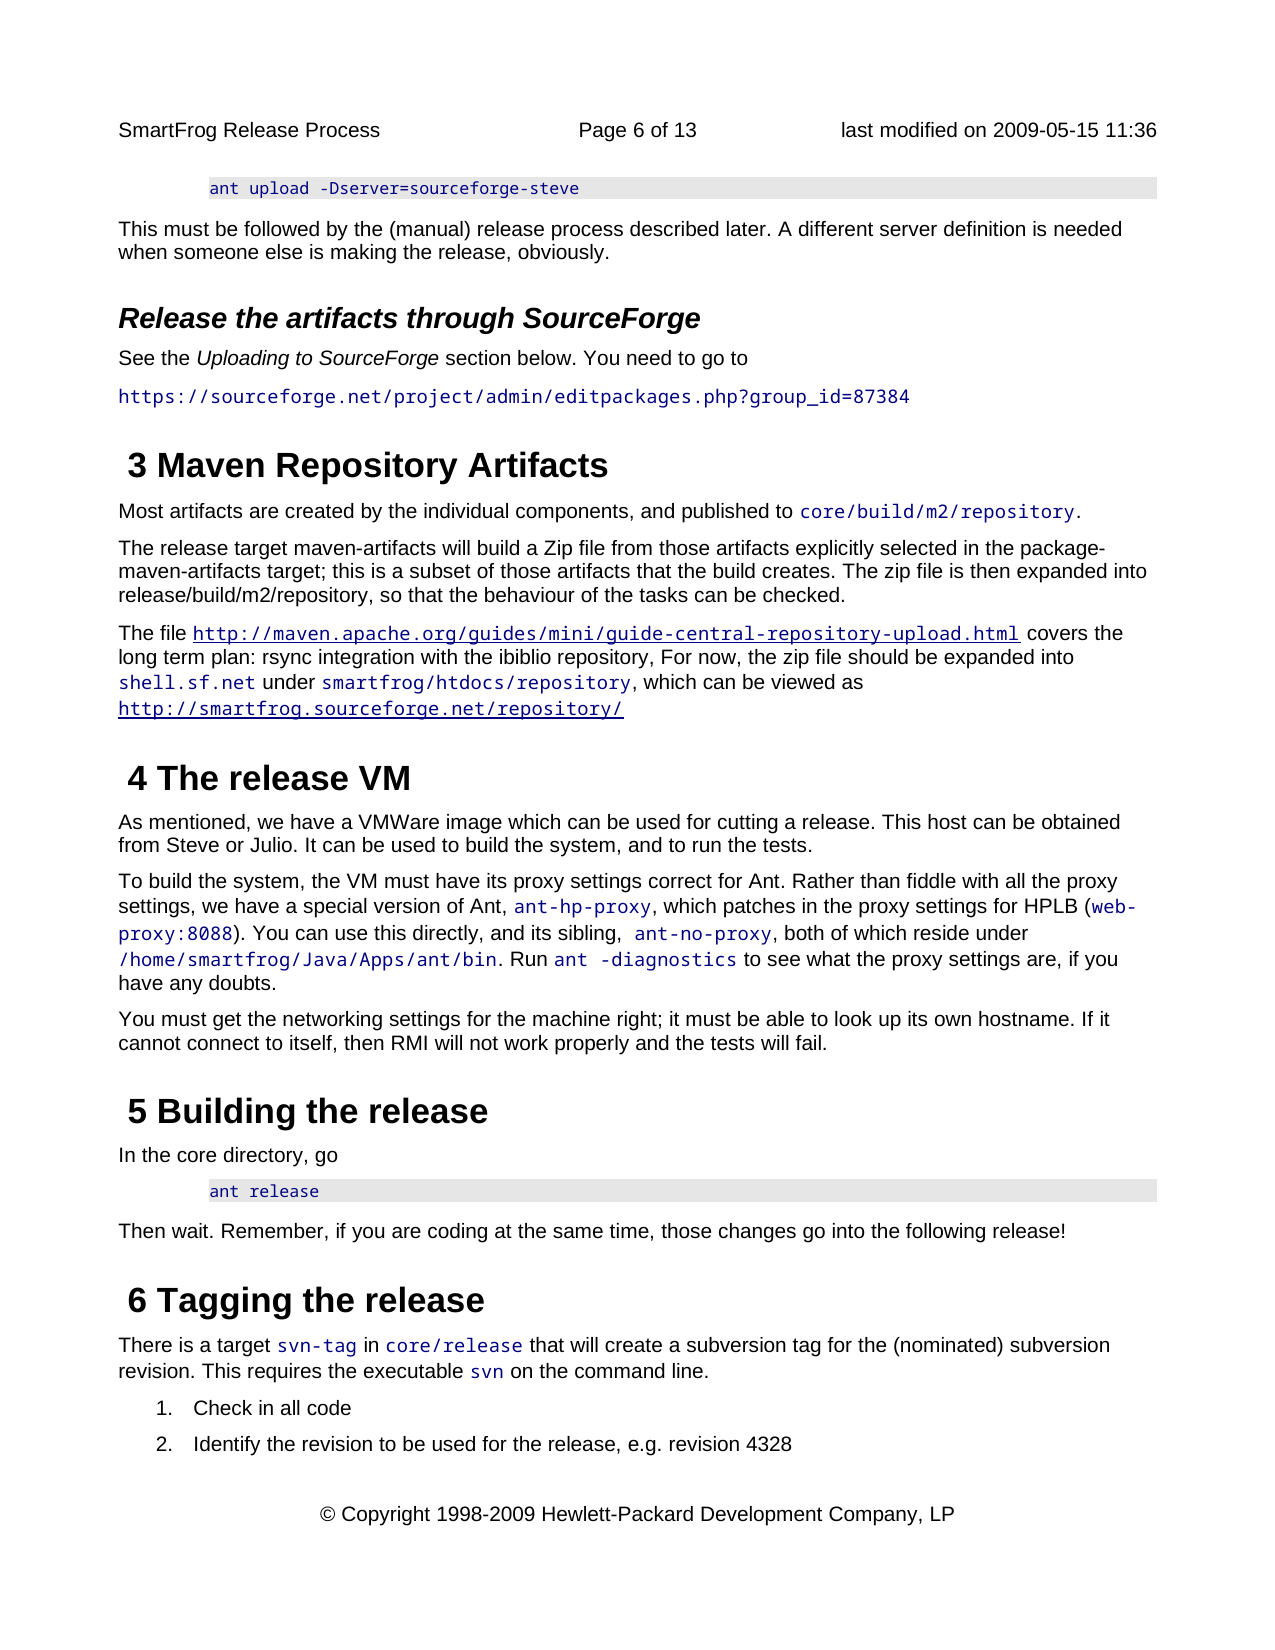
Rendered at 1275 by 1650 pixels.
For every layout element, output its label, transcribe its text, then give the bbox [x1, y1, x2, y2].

list Check in all code [156, 1397, 1157, 1420]
subtitle The release VM [118, 759, 1157, 798]
list Identify the revision to be used for the release, e.g. revision 4328 [156, 1433, 1157, 1456]
subtitle Building the release [118, 1092, 1157, 1131]
text The file http://maven.apache.org/guides/mini/guide-central-repository-upload.html covers the long term plan: rsync integration with the ibiblio repository, For now, the zip file should be expanded into shell.sf.net under smartfrog/htdocs/repository, which can be viewed as http://smartfrog.sourceforge.net/repository/ [118, 619, 1157, 721]
text In the core directory, go [118, 1143, 1157, 1167]
subtitle Tagging the release [118, 1281, 1157, 1320]
text To build the system, the VM must have its proxy settings correct for Ant. Rather than fiddle with all the proxy settings, we have a special version of Ant, ant-hp-proxy, which patches in the proxy settings for HPLB (web-proxy:8088). You can use this directly, and its sibling, ant-no-proxy, both of which reside under /home/smartfrog/Java/Apps/ant/bin. Run ant -diagnostics to see what the proxy settings are, if you have any doubts. [118, 870, 1157, 995]
subtitle Maven Repository Artifacts [118, 446, 1157, 485]
text https://sourceforge.net/project/admin/editpackages.php?group_id=87384 [118, 383, 1157, 409]
text See the Uploading to SourceForge section below. You need to go to [118, 347, 1157, 370]
text ant release [209, 1179, 1157, 1202]
text This must be followed by the (manual) release process described later. A different server definition is needed when someone else is making the release, obviously. [118, 217, 1157, 264]
text There is a target svn-tag in core/release that will create a subversion tag for the (nominated) subversion revision. This requires the executable svn on the command line. [118, 1332, 1157, 1384]
text As mentioned, we have a VMWare image which can be used for cutting a release. This host can be obtained from Steve or Julio. It can be used to build the system, and to run the tests. [118, 810, 1157, 857]
text Then wait. Remember, if you are coding at the same time, those changes go into the following release! [118, 1220, 1157, 1243]
text You must get the networking settings for the machine right; it must be able to look up its own hostname. If it cannot connect to itself, then RMI will not work properly and the tests will fail. [118, 1007, 1157, 1054]
text Most artifacts are created by the individual components, and published to core/build/m2/repository. [118, 498, 1157, 524]
subtitle Release the artifacts through SourceForge [118, 302, 1157, 334]
text ant upload -Dserver=sourceforge-steve [209, 177, 1157, 199]
text The release target maven-artifacts will build a Zip file from those artifacts explicitly selected in the package-maven-artifacts target; this is a subset of those artifacts that the build creates. The zip file is then expanded into release/build/m2/repository, so that the behaviour of the tasks can be checked. [118, 536, 1157, 607]
